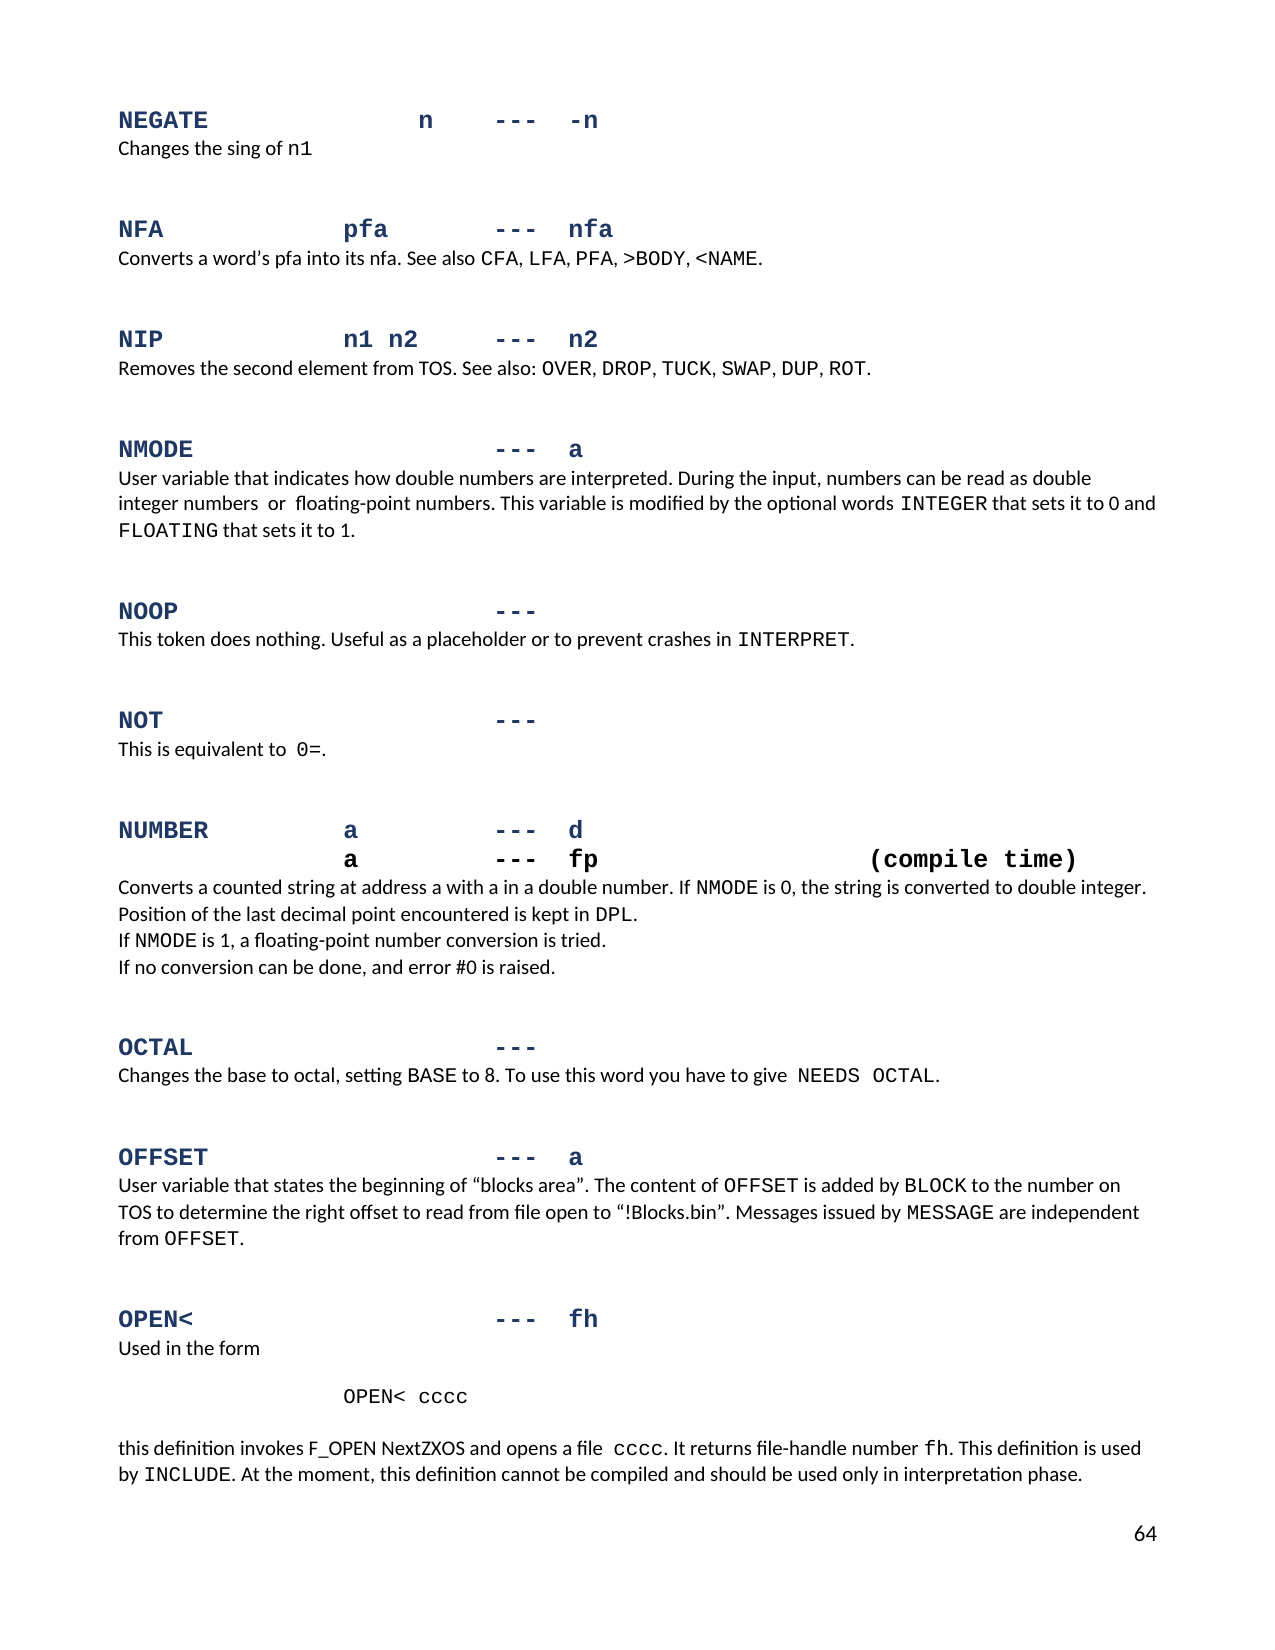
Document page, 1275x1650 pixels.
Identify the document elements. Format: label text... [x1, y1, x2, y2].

subtitle NMODE --- a [118, 437, 1157, 465]
subtitle NFA pfa --- nfa [118, 217, 1157, 245]
text This is equivalent to 0=. [118, 736, 1157, 763]
text User variable that states the beginning of “blocks area”. The content of OFFSET is added by BLOCK to the number on TOS to determine the right offset to read from file open to “!Blocks.bin”. Messages issued by MESSAGE are independent from OFFSET. [118, 1172, 1157, 1252]
subtitle OFFSET --- a [118, 1144, 1157, 1172]
subtitle NUMBER a --- d [118, 818, 1157, 846]
text OPEN< cccc [118, 1386, 1157, 1409]
subtitle NIP n1 n2 --- n2 [118, 327, 1157, 355]
text If no conversion can be done, and error #0 is raised. [118, 954, 1157, 979]
subtitle OPEN< --- fh [118, 1307, 1157, 1335]
text Changes the base to octal, setting BASE to 8. To use this word you have to give NEEDS OCTAL. [118, 1063, 1157, 1089]
text Removes the second element from TOS. See also: OVER, DROP, TUCK, SWAP, DUP, ROT. [118, 355, 1157, 382]
text User variable that indicates how double numbers are interpreted. During the input, numbers can be read as double integer numbers or floating-point numbers. This variable is modified by the optional words INTEGER that sets it to 0 and FLOATING that sets it to 1. [118, 465, 1157, 543]
subtitle NEGATE n --- -n [118, 107, 1157, 136]
text If NMODE is 1, a floating-point number conversion is tried. [118, 927, 1157, 954]
text Converts a word’s pfa into its nfa. See also CFA, LFA, PFA, >BODY, <NAME. [118, 245, 1157, 272]
subtitle NOT --- [118, 708, 1157, 736]
text Converts a counted string at address a with a in a double number. If NMODE is 0, the string is converted to double integer. Position of the last decimal point encountered is kept in DPL. [118, 874, 1157, 927]
text Changes the sing of n1 [118, 136, 1157, 162]
text this definition invokes F_OPEN NextZXOS and opens a file cccc. It returns file-handle number fh. This definition is used by INCLUDE. At the moment, this definition cannot be compiled and should be used only in interpretation phase. [118, 1435, 1157, 1488]
text This token does nothing. Useful as a placeholder or to prevent crashes in INTERPRET. [118, 627, 1157, 653]
subtitle NOOP --- [118, 598, 1157, 627]
text a --- fp (compile time) [118, 846, 1157, 874]
text Used in the form [118, 1335, 1157, 1361]
subtitle OCTAL --- [118, 1034, 1157, 1063]
